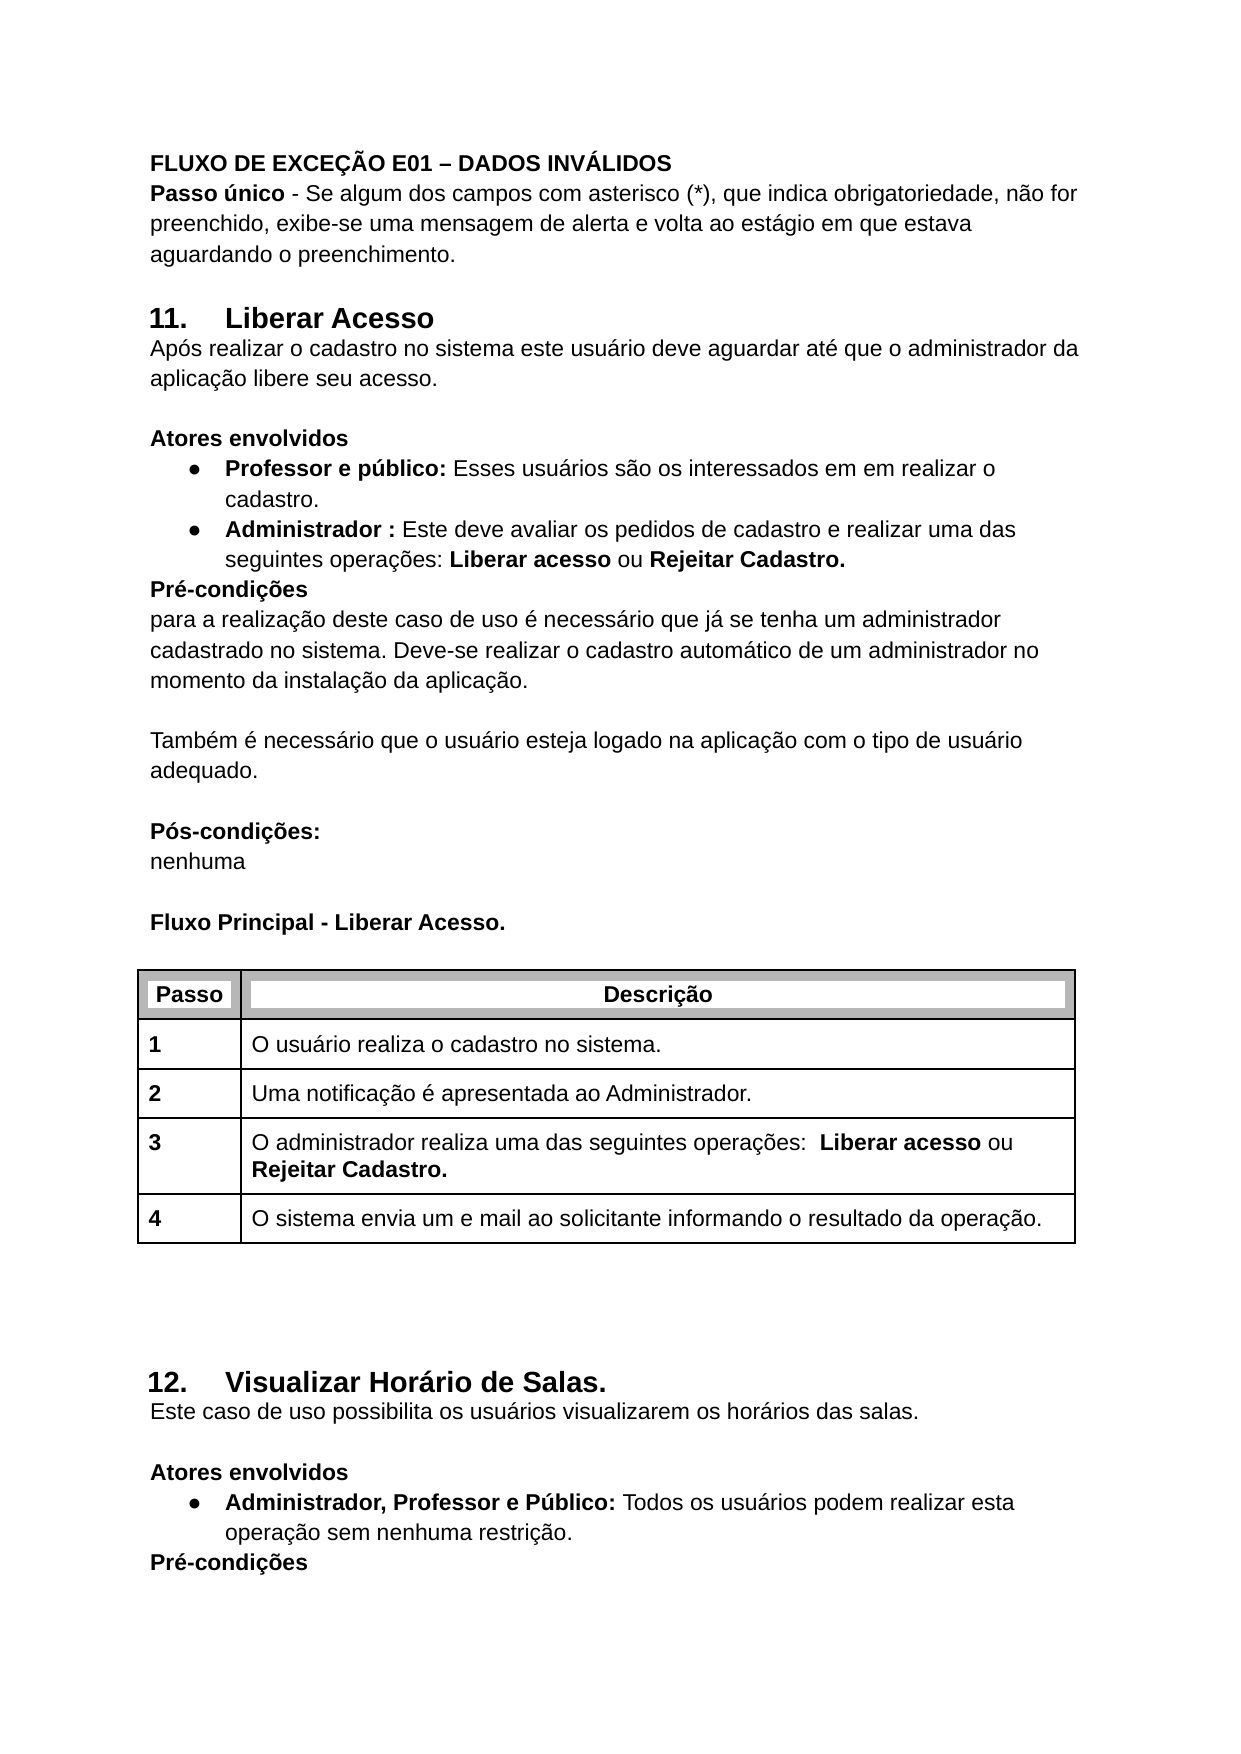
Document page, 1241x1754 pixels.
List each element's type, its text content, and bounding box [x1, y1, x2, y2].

subtitle Liberar Acesso [187, 301, 1090, 334]
text Pós-condições: [150, 818, 1090, 844]
text Atores envolvidos [150, 1458, 1090, 1485]
text Pré-condições [150, 1549, 1090, 1576]
list Administrador, Professor e Público: Todos os usuários podem realizar esta operação sem nenhuma restrição. [187, 1489, 1090, 1545]
text Este caso de uso possibilita os usuários visualizarem os horários das salas. [150, 1398, 1090, 1424]
text para a realização deste caso de uso é necessário que já se tenha um administrador cadastrado no sistema. Deve-se realizar o cadastro automático de um administrador no momento da instalação da aplicação. [150, 606, 1090, 693]
table_cell 1 [139, 1020, 240, 1067]
text Pré-condições [150, 576, 1090, 603]
list Administrador : Este deve avaliar os pedidos de cadastro e realizar uma das seguintes operações: Liberar acesso ou Rejeitar Cadastro. [187, 516, 1090, 572]
subtitle Visualizar Horário de Salas. [187, 1364, 1090, 1398]
table_header Descrição [242, 971, 1074, 1018]
table_cell 3 [139, 1119, 240, 1192]
table_cell 2 [139, 1070, 240, 1117]
text FLUXO DE EXCEÇÃO E01 – DADOS INVÁLIDOS [150, 150, 1090, 176]
table_cell 4 [139, 1195, 240, 1242]
table_cell O usuário realiza o cadastro no sistema. [242, 1020, 1074, 1067]
text Após realizar o cadastro no sistema este usuário deve aguardar até que o administrador da aplicação libere seu acesso. [150, 334, 1090, 391]
text Fluxo Principal - Liberar Acesso. [150, 908, 1090, 935]
text Passo único - Se algum dos campos com asterisco (*), que indica obrigatoriedade, não for preenchido, exibe-se uma mensagem de alerta e volta ao estágio em que estava aguardando o preenchimento. [150, 180, 1090, 267]
text Atores envolvidos [150, 425, 1090, 452]
table_cell O sistema envia um e mail ao solicitante informando o resultado da operação. [242, 1195, 1074, 1242]
text Também é necessário que o usuário esteja logado na aplicação com o tipo de usuário adequado. [150, 727, 1090, 784]
list Professor e público: Esses usuários são os interessados em em realizar o cadastro. [187, 455, 1090, 512]
text nenhuma [150, 848, 1090, 874]
table_cell Uma notificação é apresentada ao Administrador. [242, 1070, 1074, 1117]
table_cell O administrador realiza uma das seguintes operações: Liberar acesso ou Rejeitar Cadastro. [242, 1119, 1074, 1192]
table_header Passo [139, 971, 240, 1018]
